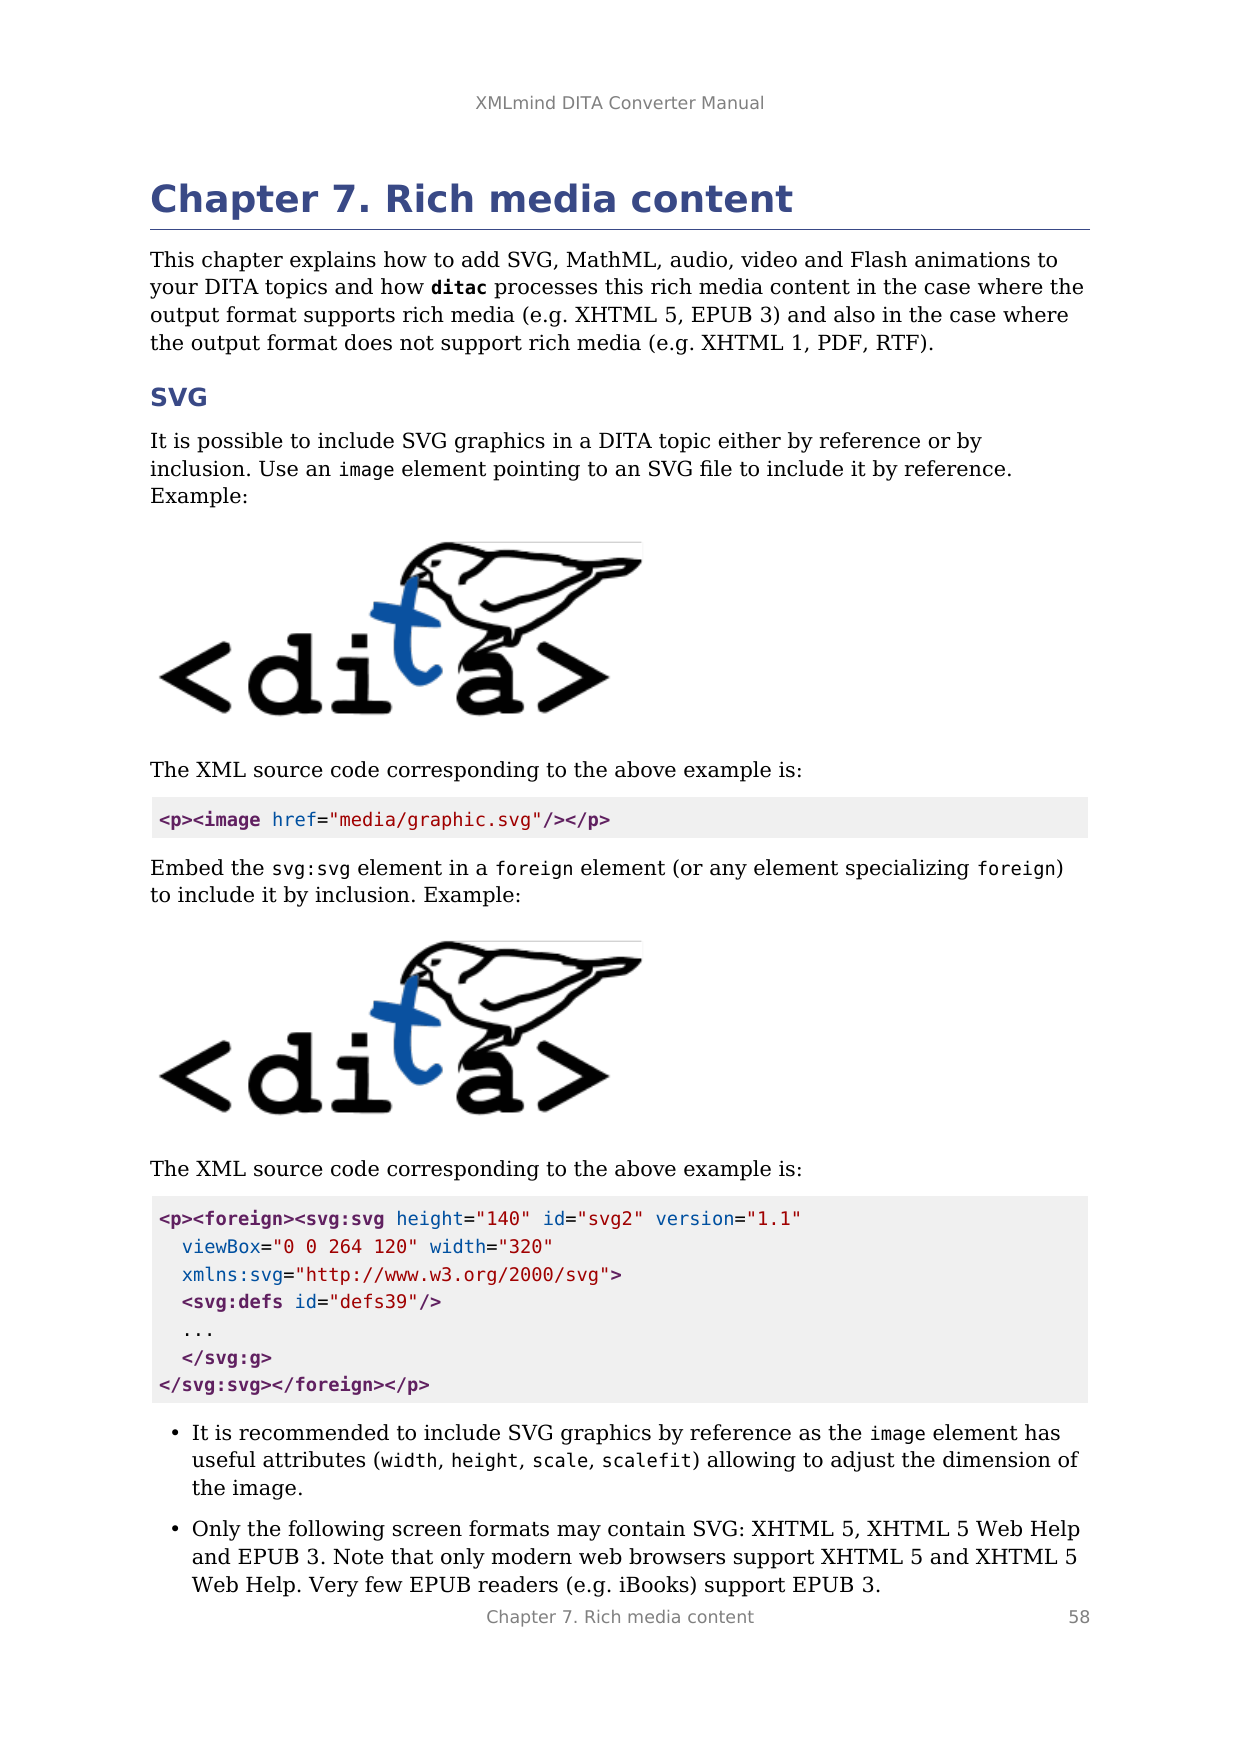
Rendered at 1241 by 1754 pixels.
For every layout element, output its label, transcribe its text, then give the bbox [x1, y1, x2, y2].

list It is recommended to include SVG graphics by reference as the image element has useful attributes (width, height, scale, scalefit) allowing to adjust the dimension of the image. [150, 1417, 1090, 1500]
text <p><image href="media/graphic.svg"/></p> [152, 797, 1088, 838]
text It is possible to include SVG graphics in a DITA topic either by reference or by inclusion. Use an image element pointing to an SVG file to include it by reference. Example: [150, 426, 1090, 509]
text Embed the svg:svg element in a foreign element (or any element specializing foreign) to include it by inclusion. Example: [150, 852, 1090, 908]
picture [150, 921, 650, 1141]
picture [150, 522, 650, 742]
text This chapter explains how to add SVG, MathML, audio, video and Flash animations to your DITA topics and how ditac processes this rich media content in the case where the output format supports rich media (e.g. XHTML 5, EPUB 3) and also in the case where the output format does not support rich media (e.g. XHTML 1, PDF, RTF). [150, 244, 1090, 355]
text <p><foreign><svg:svg height="140" id="svg2" version="1.1" viewBox="0 0 264 120" width="320" xmlns:svg="http://www.w3.org/2000/svg"> <svg:defs id="defs39"/> ... </svg:g> </svg:svg></foreign></p> [152, 1196, 1088, 1403]
list Only the following screen formats may contain SVG: XHTML 5, XHTML 5 Web Help and EPUB 3. Note that only modern web browsers support XHTML 5 and XHTML 5 Web Help. Very few EPUB readers (e.g. iBooks) support EPUB 3. [150, 1514, 1090, 1597]
subtitle Chapter 7. Rich media content [150, 178, 1090, 229]
text The XML source code corresponding to the above example is: [150, 755, 1090, 783]
text SVG [150, 383, 1090, 412]
text The XML source code corresponding to the above example is: [150, 1154, 1090, 1182]
